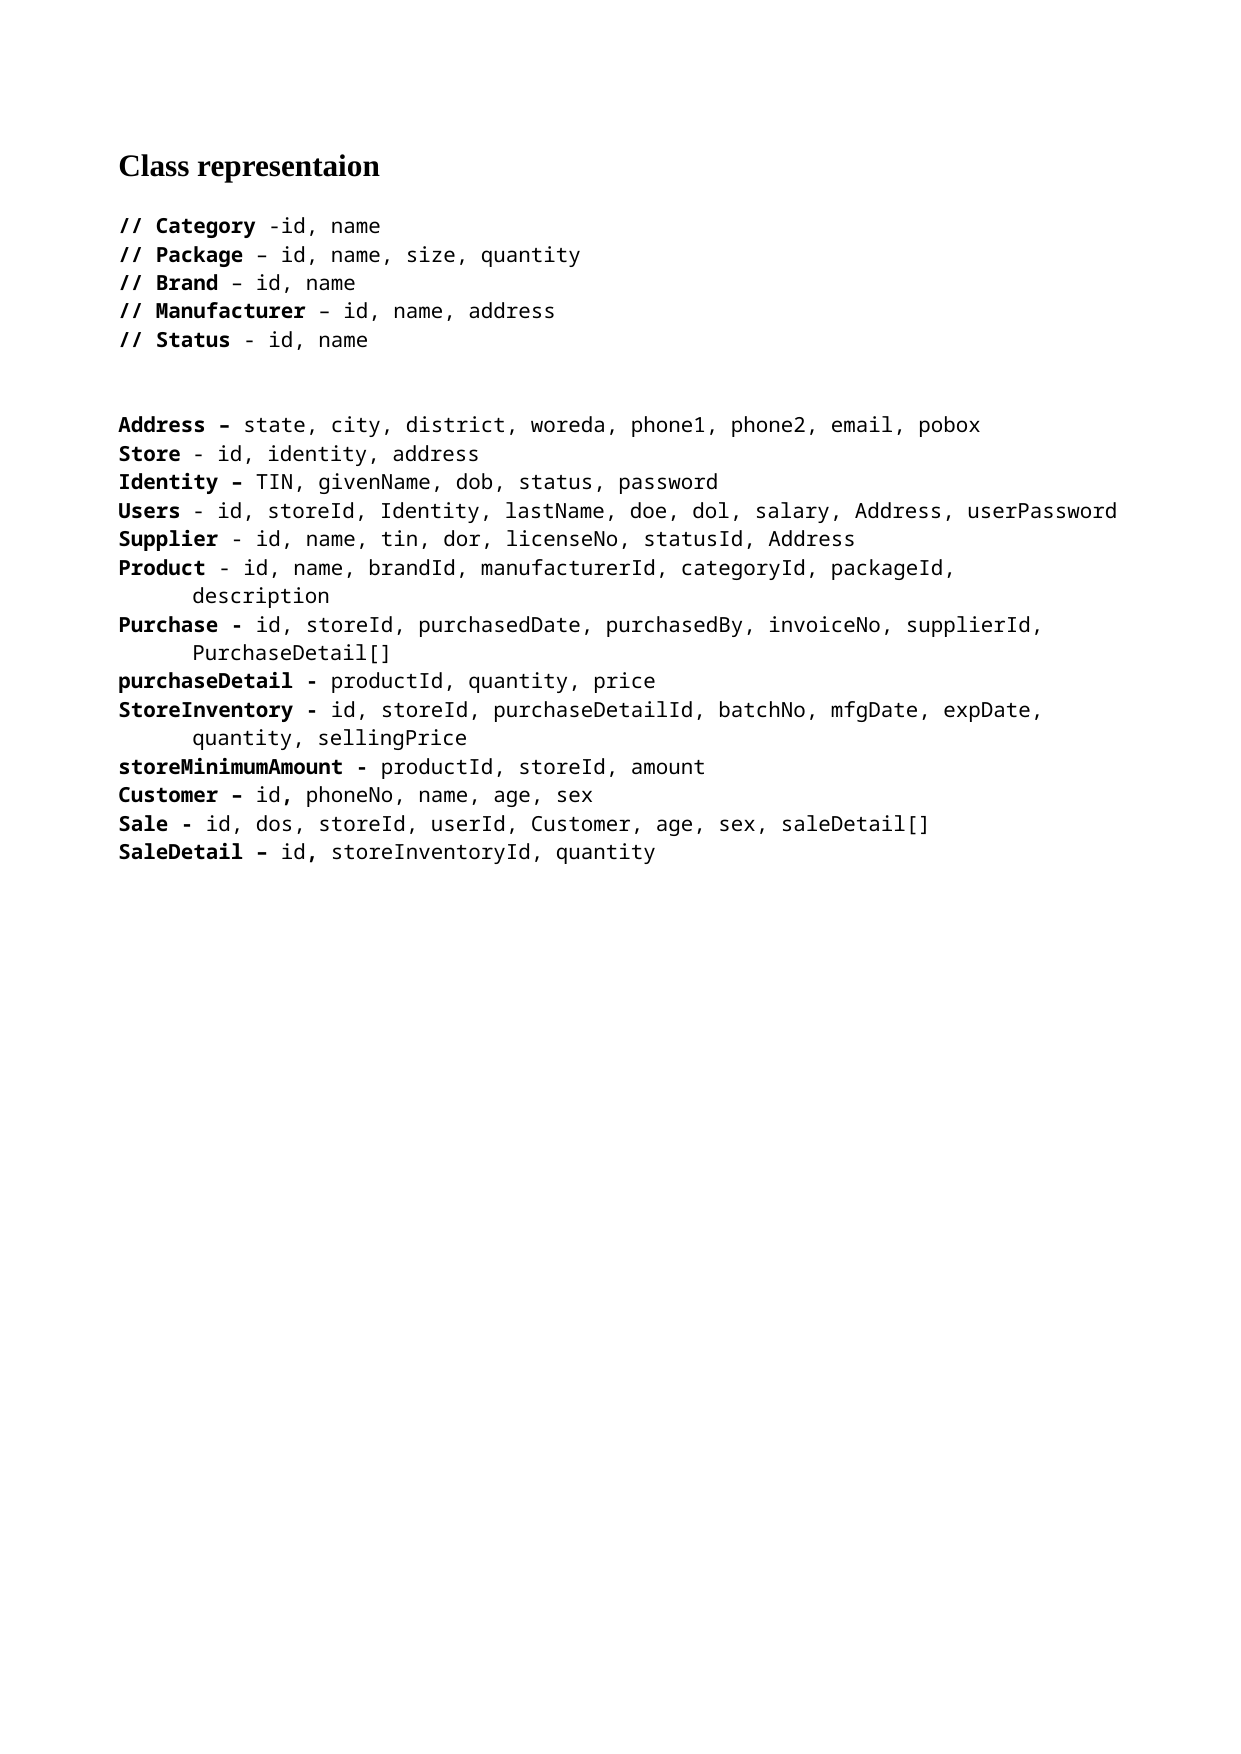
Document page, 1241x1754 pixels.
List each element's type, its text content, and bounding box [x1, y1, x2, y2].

text // Status - id, name [118, 325, 1122, 353]
text Class representaion [118, 147, 1122, 183]
text Store - id, identity, address [118, 439, 1122, 467]
text Supplier - id, name, tin, dor, licenseNo, statusId, Address [118, 524, 1122, 553]
text SaleDetail – id, storeInventoryId, quantity [118, 837, 1122, 866]
text Identity – TIN, givenName, dob, status, password [118, 467, 1122, 496]
text description [118, 581, 1122, 610]
text StoreInventory - id, storeId, purchaseDetailId, batchNo, mfgDate, expDate, [118, 695, 1122, 723]
text Customer – id, phoneNo, name, age, sex [118, 780, 1122, 809]
text Product - id, name, brandId, manufacturerId, categoryId, packageId, [118, 553, 1122, 581]
text storeMinimumAmount - productId, storeId, amount [118, 752, 1122, 780]
text quantity, sellingPrice [118, 723, 1122, 752]
text // Manufacturer – id, name, address [118, 297, 1122, 325]
text Users - id, storeId, Identity, lastName, doe, dol, salary, Address, userPassword [118, 496, 1122, 524]
text Purchase - id, storeId, purchasedDate, purchasedBy, invoiceNo, supplierId, [118, 610, 1122, 638]
text Address – state, city, district, woreda, phone1, phone2, email, pobox [118, 411, 1122, 439]
text ​// Package – id, name, size, quantity [118, 240, 1122, 268]
text PurchaseDetail[] [118, 638, 1122, 667]
text Sale - id, dos, storeId, userId, Customer, age, sex, saleDetail[] [118, 809, 1122, 837]
text purchaseDetail - productId, quantity, price [118, 667, 1122, 695]
text // Brand – id, name [118, 268, 1122, 297]
text // Category -id, name [118, 211, 1122, 240]
